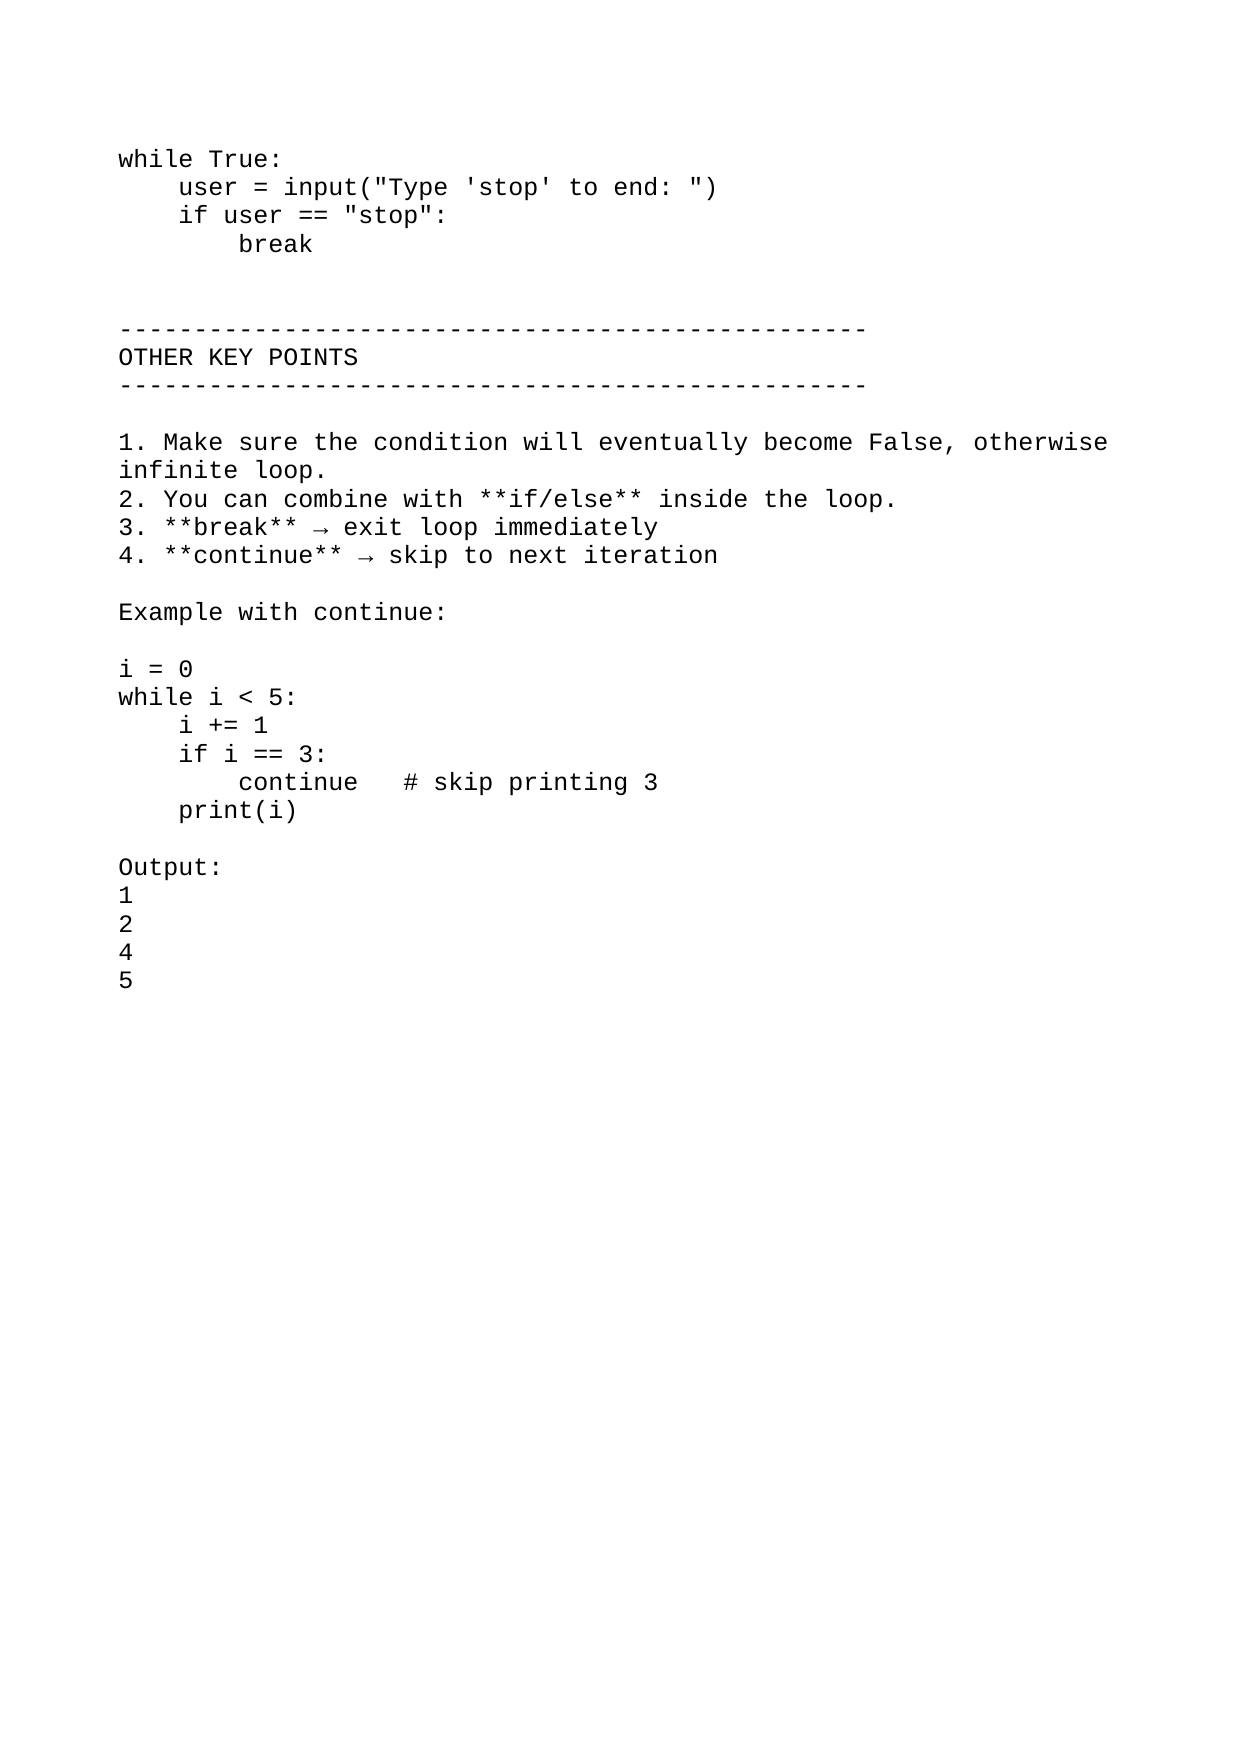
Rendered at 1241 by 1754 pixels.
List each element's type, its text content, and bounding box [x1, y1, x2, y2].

text 4 [118, 940, 1122, 968]
text if i == 3: [118, 741, 1122, 770]
text break [118, 231, 1122, 260]
text -------------------------------------------------- [118, 316, 1122, 345]
text print(i) [118, 798, 1122, 826]
text i = 0 [118, 656, 1122, 685]
text 4. **continue** → skip to next iteration [118, 543, 1122, 571]
text 2 [118, 911, 1122, 940]
text 5 [118, 968, 1122, 996]
text 2. You can combine with **if/else** inside the loop. [118, 486, 1122, 515]
text while True: [118, 146, 1122, 175]
text 3. **break** → exit loop immediately [118, 515, 1122, 543]
text Output: [118, 855, 1122, 883]
text i += 1 [118, 713, 1122, 741]
text while i < 5: [118, 685, 1122, 713]
text 1. Make sure the condition will eventually become False, otherwise infinite loop. [118, 430, 1122, 486]
text if user == "stop": [118, 203, 1122, 231]
text continue # skip printing 3 [118, 770, 1122, 798]
text OTHER KEY POINTS [118, 345, 1122, 373]
text user = input("Type 'stop' to end: ") [118, 175, 1122, 203]
text 1 [118, 883, 1122, 911]
text -------------------------------------------------- [118, 373, 1122, 401]
text Example with continue: [118, 600, 1122, 628]
